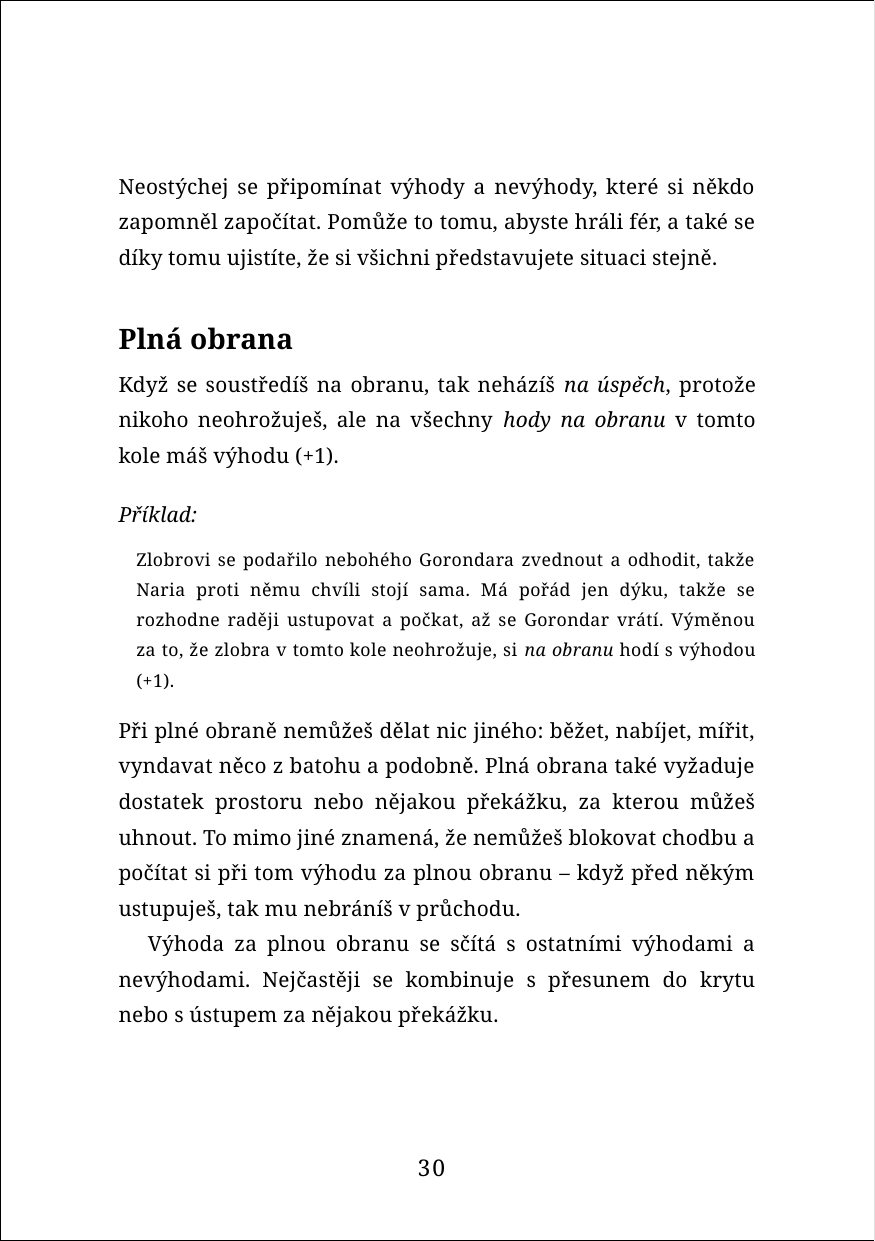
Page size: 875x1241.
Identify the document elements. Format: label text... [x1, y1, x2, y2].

text Zlobrovi se podařilo nebohého Gorondara zvednout a odhodit, takže Naria proti němu chvíli stojí sama. Má pořád jen dýku, takže se rozhodne raději ustupovat a počkat, až se Gorondar vrátí. Výměnou za to, že zlobra v tomto kole neohrožuje, si na obranu hodí s výhodou (+1). [136, 547, 756, 692]
text Při plné obraně nemůžeš dělat nic jiného: běžet, nabíjet, mířit, vyndavat něco z batohu a podobně. Plná obrana také vyžaduje dostatek prostoru nebo nějakou překážku, za kterou můžeš uhnout. To mimo jiné znamená, že nemůžeš blokovat chodbu a počítat si při tom výhodu za plnou obranu – když před někým ustupuješ, tak mu nebráníš v průchodu. Výhoda za plnou obranu se sčítá s ostatními výhodami a nevýhodami. Nejčastěji se kombinuje s přesunem do krytu nebo s ústupem za nějakou překážku. [118, 716, 756, 1029]
subtitle Plná obrana [118, 320, 756, 358]
text Příklad: [118, 500, 756, 528]
text Neostýchej se připomínat výhody a nevýhody, které si někdo zapomněl započítat. Pomůže to tomu, abyste hráli fér, a také se díky tomu ujistíte, že si všichni představujete situaci stejně. [118, 172, 756, 271]
text Když se soustředíš na obranu, tak neházíš na úspěch, protože nikoho neohrožuješ, ale na všechny hody na obranu v tomto kole máš výhodu (+1). [118, 370, 756, 469]
